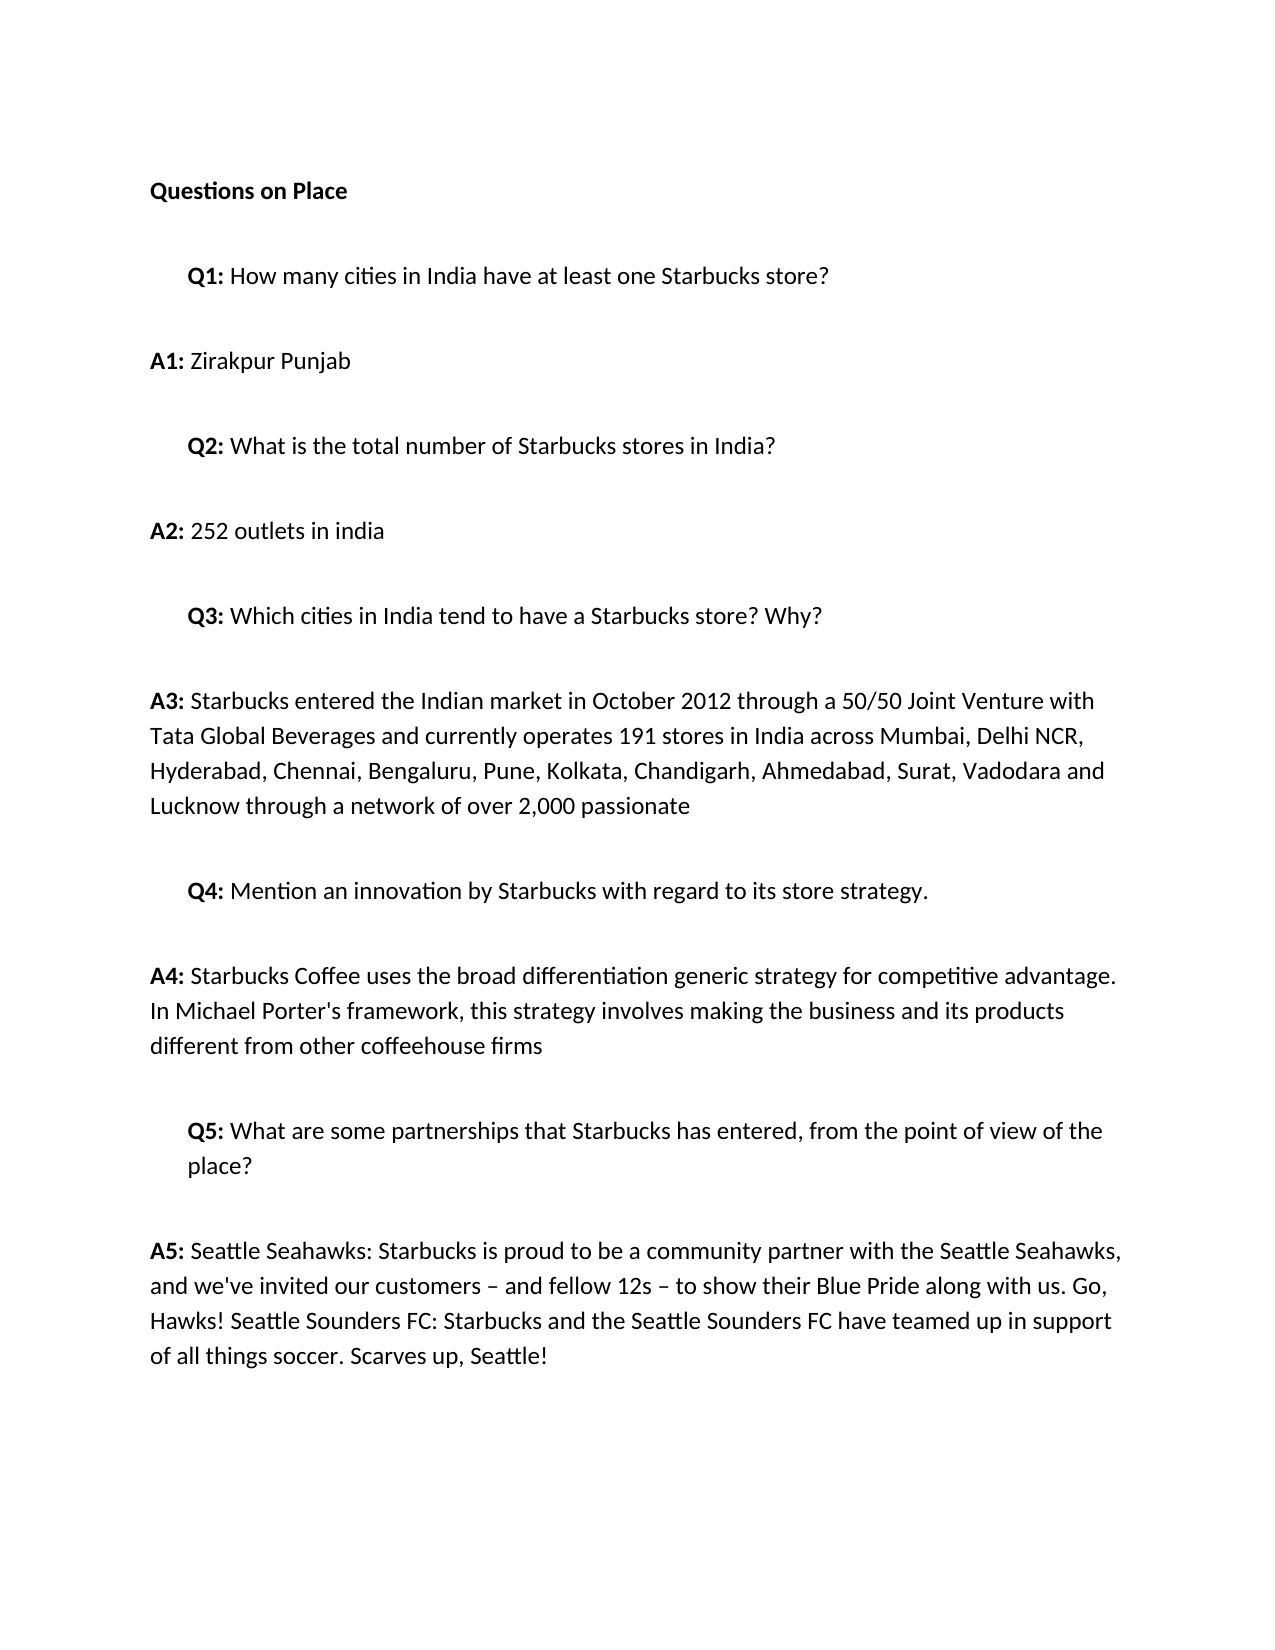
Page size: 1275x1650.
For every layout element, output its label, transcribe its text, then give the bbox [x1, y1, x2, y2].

text Q2: What is the total number of Starbucks stores in India? [187, 430, 1125, 461]
text Q5: What are some partnerships that Starbucks has entered, from the point of view of the place? [187, 1115, 1125, 1181]
text A3: Starbucks entered the Indian market in October 2012 through a 50/50 Joint Venture with Tata Global Beverages and currently operates 191 stores in India across Mumbai, Delhi NCR, Hyderabad, Chennai, Bengaluru, Pune, Kolkata, Chandigarh, Ahmedabad, Surat, Vadodara and Lucknow through a network of over 2,000 passionate [150, 685, 1125, 821]
text Q4: Mention an innovation by Starbucks with regard to its store strategy. [187, 875, 1125, 906]
text Q3: Which cities in India tend to have a Starbucks store? Why? [187, 600, 1125, 631]
text Q1: How many cities in India have at least one Starbucks store? [187, 260, 1125, 291]
text A2: 252 outlets in india [150, 515, 1125, 546]
text A4: Starbucks Coffee uses the broad differentiation generic strategy for competitive advantage. In Michael Porter's framework, this strategy involves making the business and its products different from other coffeehouse firms [150, 960, 1125, 1061]
text Questions on Place [150, 175, 1125, 206]
text A5: Seattle Seahawks: Starbucks is proud to be a community partner with the Seattle Seahawks, and we've invited our customers – and fellow 12s – to show their Blue Pride along with us. Go, Hawks! Seattle Sounders FC: Starbucks and the Seattle Sounders FC have teamed up in support of all things soccer. Scarves up, Seattle! [150, 1235, 1125, 1371]
text A1: Zirakpur Punjab [150, 345, 1125, 376]
